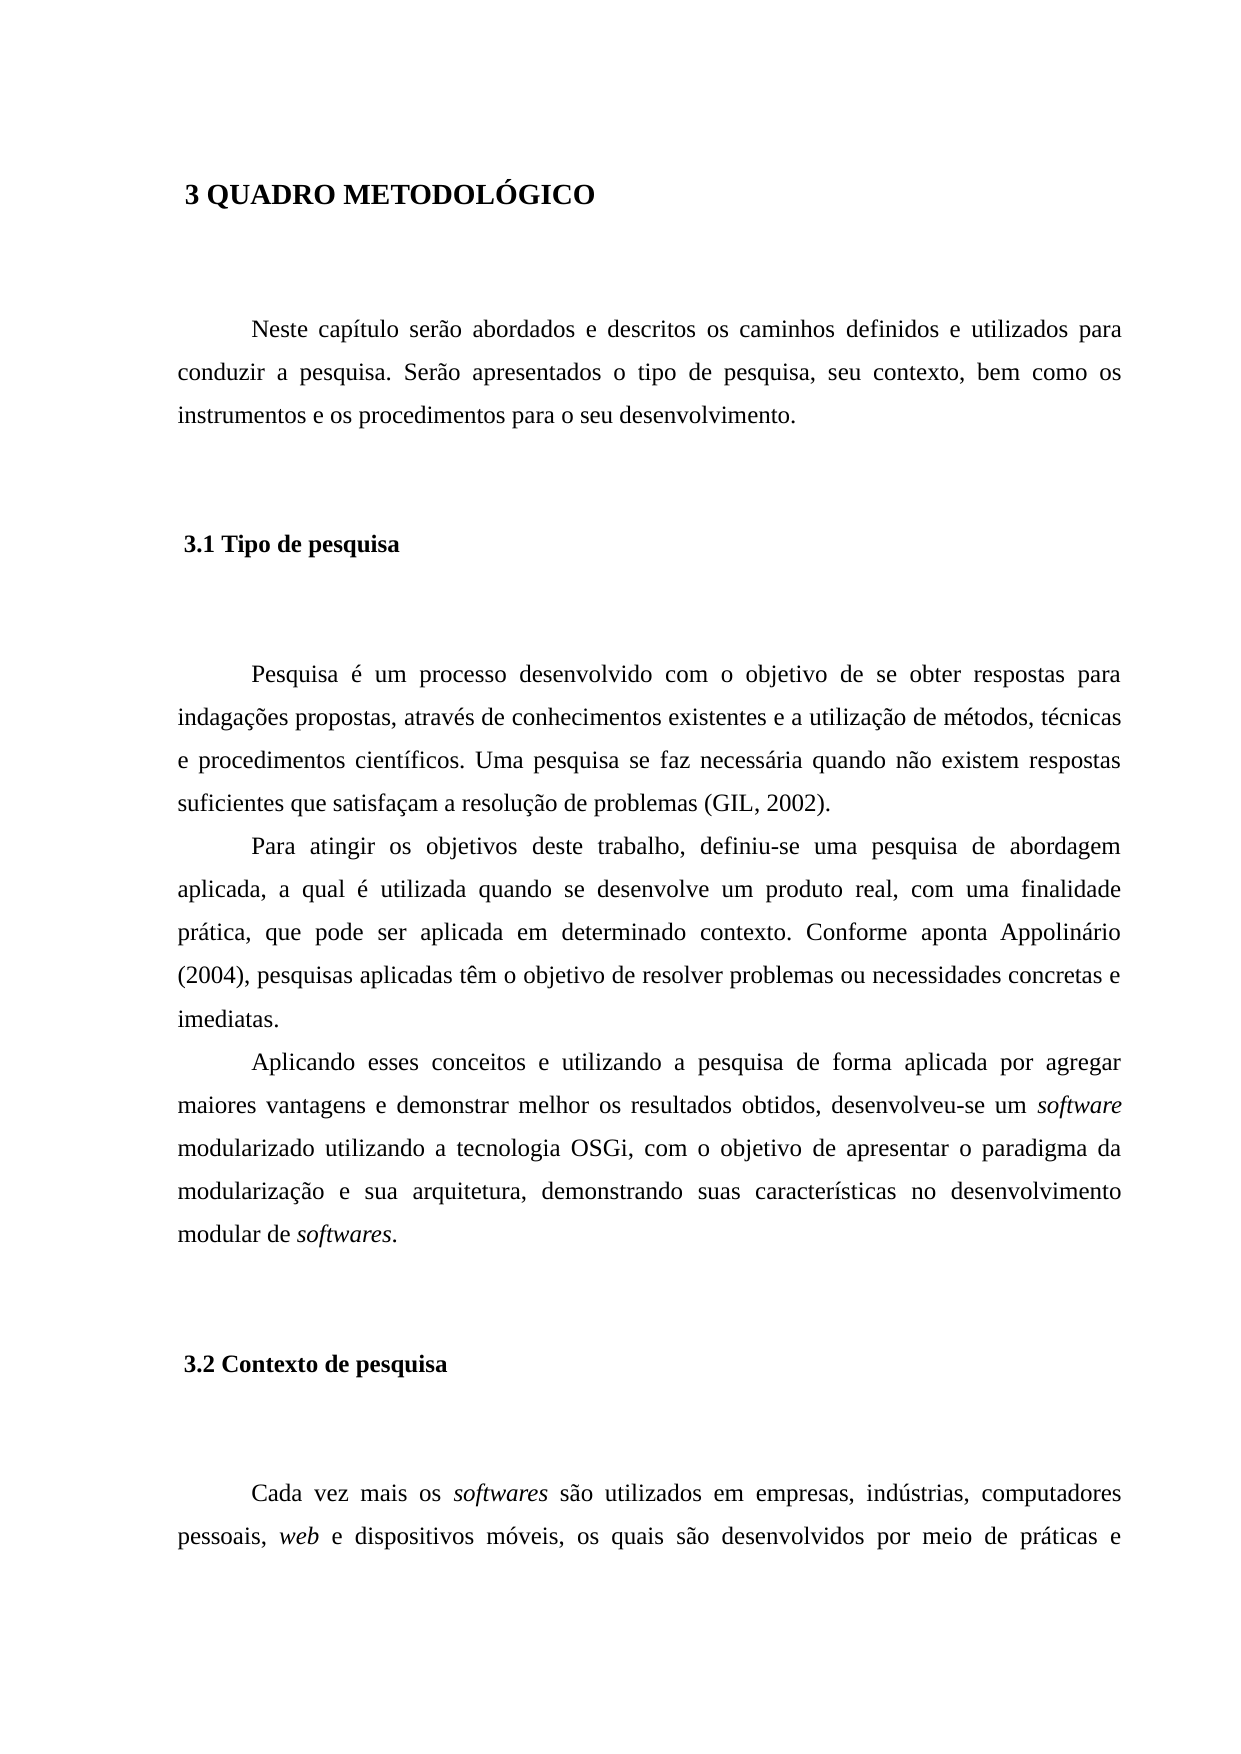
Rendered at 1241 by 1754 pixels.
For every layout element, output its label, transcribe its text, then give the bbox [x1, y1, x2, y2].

text Pesquisa é um processo desenvolvido com o objetivo de se obter respostas para indagações propostas, através de conhecimentos existentes e a utilização de métodos, técnicas e procedimentos científicos. Uma pesquisa se faz necessária quando não existem respostas suficientes que satisfaçam a resolução de problemas (GIL, 2002). [177, 659, 1122, 817]
text Para atingir os objetivos deste trabalho, definiu-se uma pesquisa de abordagem aplicada, a qual é utilizada quando se desenvolve um produto real, com uma finalidade prática, que pode ser aplicada em determinado contexto. Conforme aponta Appolinário (2004), pesquisas aplicadas têm o objetivo de resolver problemas ou necessidades concretas e imediatas. [177, 831, 1122, 1032]
subtitle Contexto de pesquisa [177, 1349, 1122, 1377]
subtitle Tipo de pesquisa [177, 529, 1122, 558]
text Neste capítulo serão abordados e descritos os caminhos definidos e utilizados para conduzir a pesquisa. Serão apresentados o tipo de pesquisa, seu contexto, bem como os instrumentos e os procedimentos para o seu desenvolvimento. [177, 314, 1122, 429]
text Aplicando esses conceitos e utilizando a pesquisa de forma aplicada por agregar maiores vantagens e demonstrar melhor os resultados obtidos, desenvolveu-se um software modularizado utilizando a tecnologia OSGi, com o objetivo de apresentar o paradigma da modularização e sua arquitetura, demonstrando suas características no desenvolvimento modular de softwares. [177, 1047, 1122, 1248]
text Cada vez mais os softwares são utilizados em empresas, indústrias, computadores pessoais, web e dispositivos móveis, os quais são desenvolvidos por meio de práticas e [177, 1478, 1122, 1550]
subtitle Quadro metodológico [177, 177, 1122, 211]
